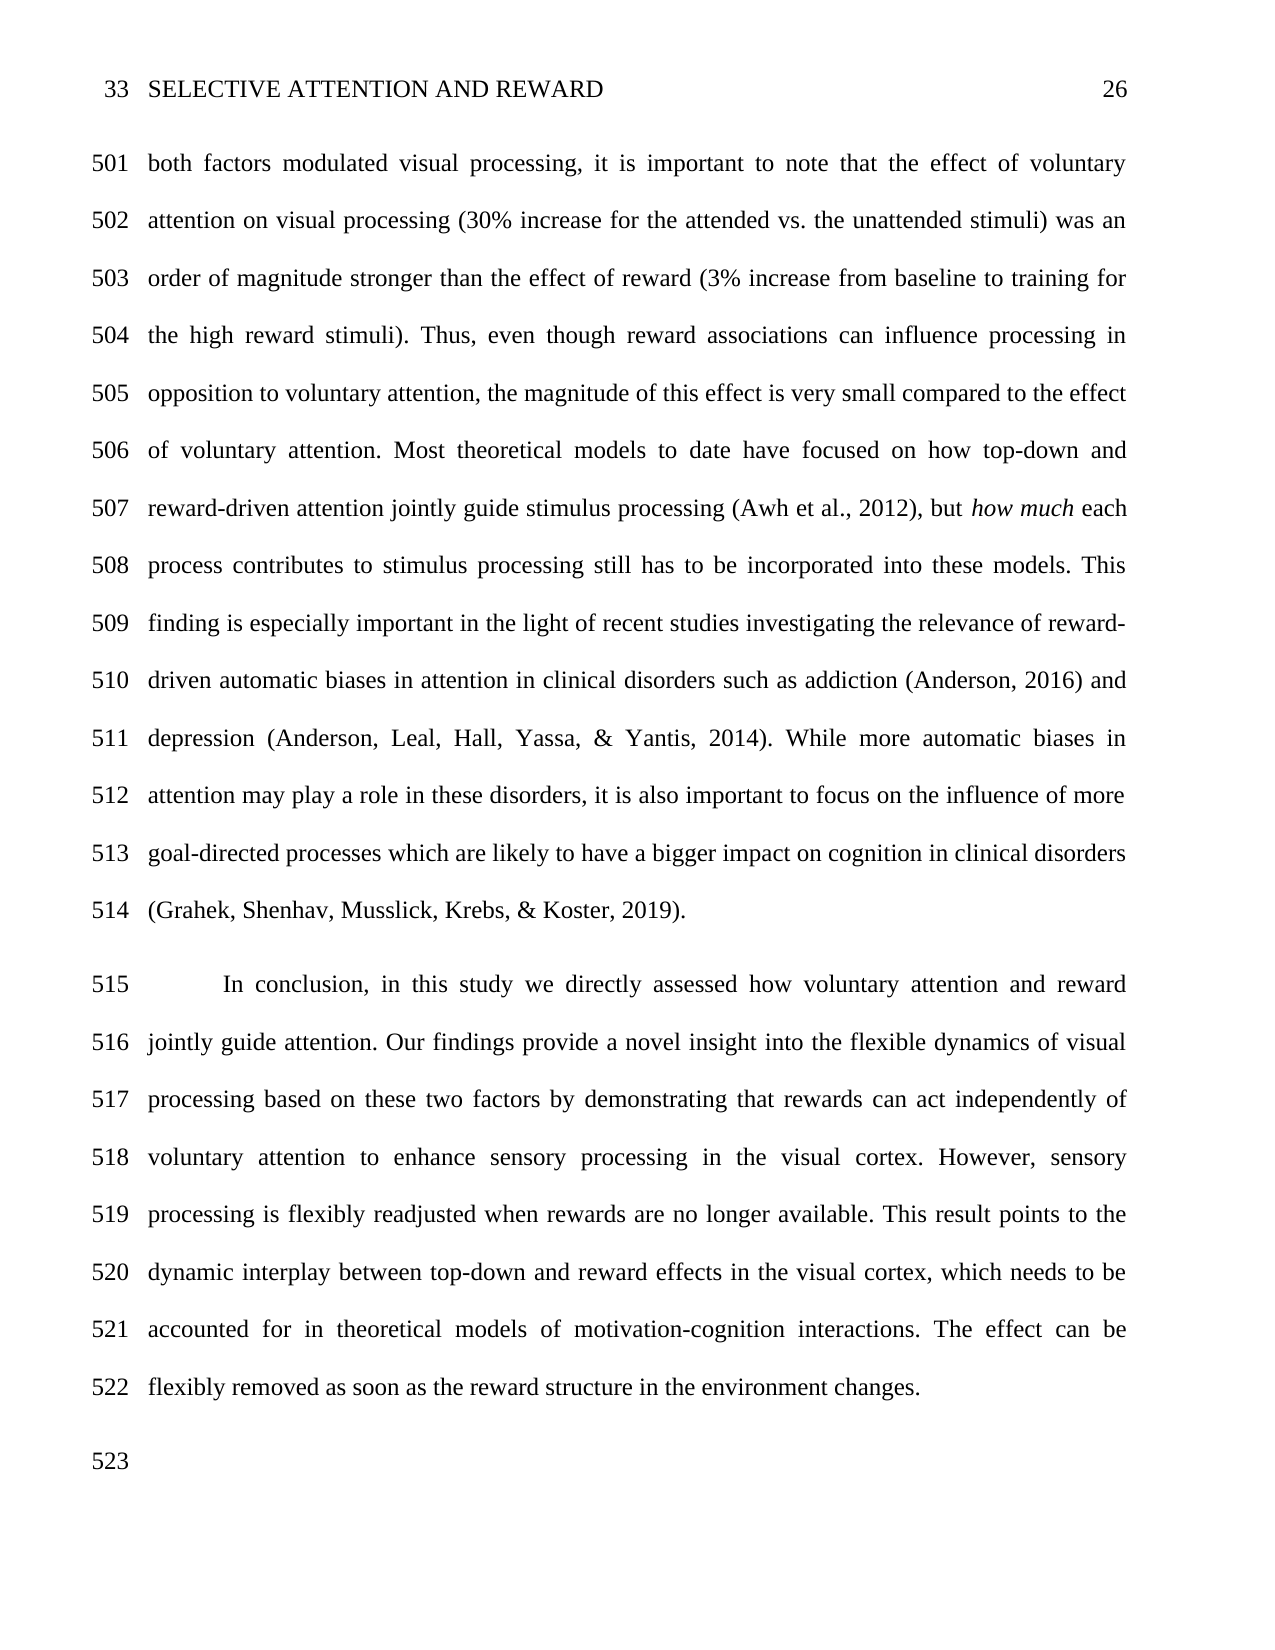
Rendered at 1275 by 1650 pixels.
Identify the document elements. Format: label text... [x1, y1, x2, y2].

text both factors modulated visual processing, it is important to note that the effect of voluntary attention on visual processing (30% increase for the attended vs. the unattended stimuli) was an order of magnitude stronger than the effect of reward (3% increase from baseline to training for the high reward stimuli). Thus, even though reward associations can influence processing in opposition to voluntary attention, the magnitude of this effect is very small compared to the effect of voluntary attention. Most theoretical models to date have focused on how top-down and reward-driven attention jointly guide stimulus processing (Awh et al., 2012), but how much each process contributes to stimulus processing still has to be incorporated into these models. This finding is especially important in the light of recent studies investigating the relevance of reward-driven automatic biases in attention in clinical disorders such as addiction (Anderson, 2016) and depression (Anderson, Leal, Hall, Yassa, & Yantis, 2014). While more automatic biases in attention may play a role in these disorders, it is also important to focus on the influence of more goal-directed processes which are likely to have a bigger impact on cognition in clinical disorders (Grahek, Shenhav, Musslick, Krebs, & Koster, 2019). [148, 148, 1127, 924]
text In conclusion, in this study we directly assessed how voluntary attention and reward jointly guide attention. Our findings provide a novel insight into the flexible dynamics of visual processing based on these two factors by demonstrating that rewards can act independently of voluntary attention to enhance sensory processing in the visual cortex. However, sensory processing is flexibly readjusted when rewards are no longer available. This result points to the dynamic interplay between top-down and reward effects in the visual cortex, which needs to be accounted for in theoretical models of motivation-cognition interactions. The effect can be flexibly removed as soon as the reward structure in the environment changes. [148, 969, 1127, 1401]
